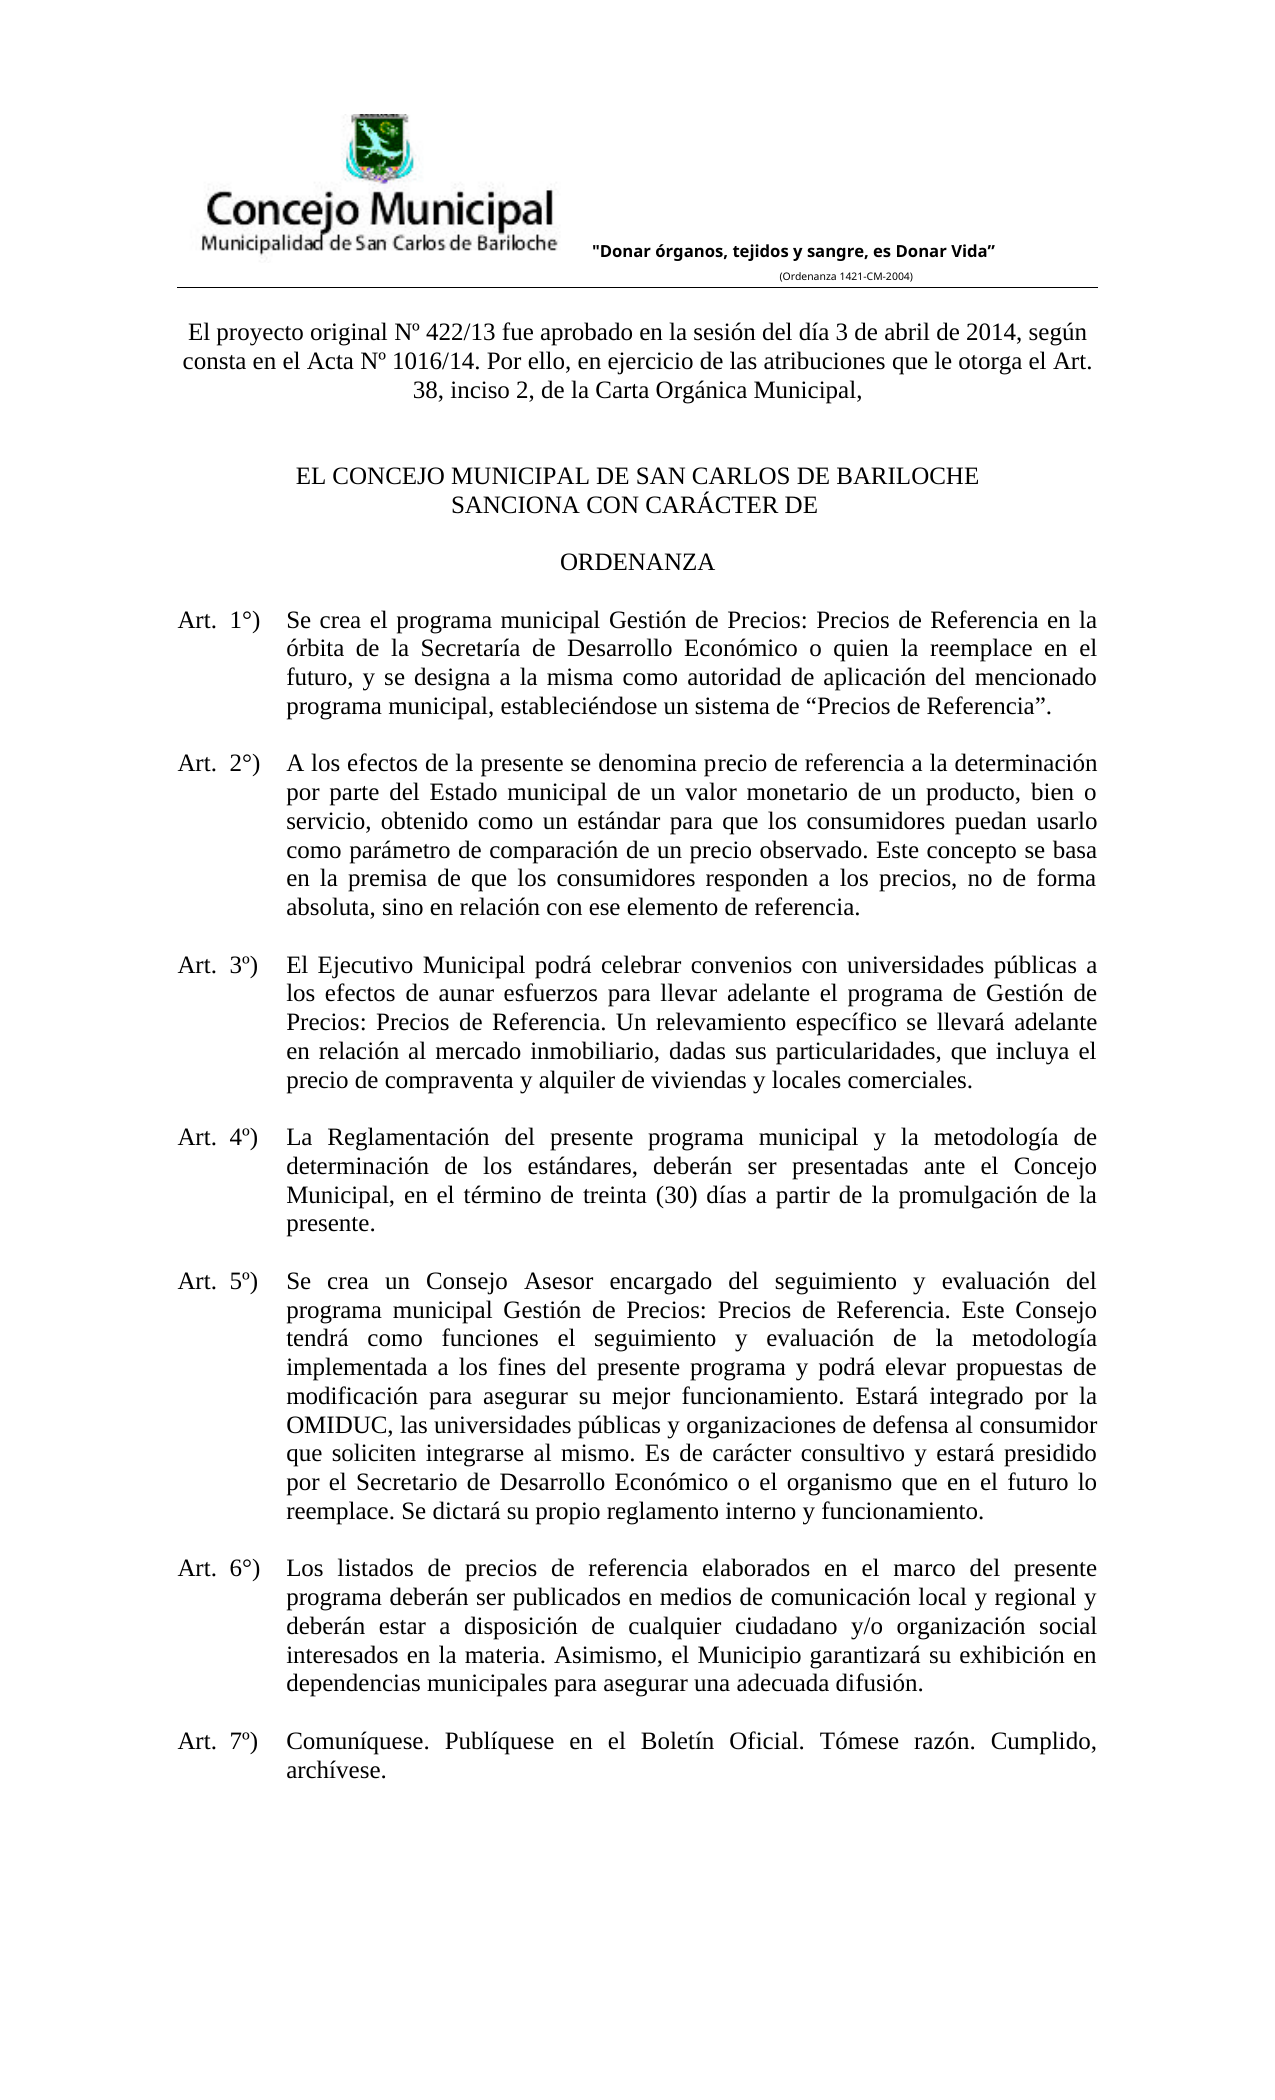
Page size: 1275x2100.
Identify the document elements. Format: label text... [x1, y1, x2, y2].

table_cell Art. 6°) [170, 1554, 279, 1726]
text SANCIONA CON CARÁCTER DE [177, 490, 1098, 518]
table_cell Art. 3º) [170, 950, 279, 1122]
table_cell A los efectos de la presente se denomina precio de referencia a la determinación por parte del Estado municipal de un valor monetario de un producto, bien o servicio, obtenido como un estándar para que los consumidores puedan usarlo como parámetro de comparación de un precio observado. Este concepto se basa en la premisa de que los consumidores responden a los precios, no de forma absoluta, sino en relación con ese elemento de referencia. [279, 749, 1105, 950]
table_cell Art. 2°) [170, 749, 279, 950]
table_cell La Reglamentación del presente programa municipal y la metodología de determinación de los estándares, deberán ser presentadas ante el Concejo Municipal, en el término de treinta (30) días a partir de la promulgación de la presente. [279, 1122, 1105, 1266]
table_cell El Ejecutivo Municipal podrá celebrar convenios con universidades públicas a los efectos de aunar esfuerzos para llevar adelante el programa de Gestión de Precios: Precios de Referencia. Un relevamiento específico se llevará adelante en relación al mercado inmobiliario, dadas sus particularidades, que incluya el precio de compraventa y alquiler de viviendas y locales comerciales. [279, 950, 1105, 1122]
text EL CONCEJO MUNICIPAL DE SAN CARLOS DE BARILOCHE [177, 461, 1098, 490]
text El proyecto original Nº 422/13 fue aprobado en la sesión del día 3 de abril de 2014, según consta en el Acta Nº 1016/14. Por ello, en ejercicio de las atribuciones que le otorga el Art. 38, inciso 2, de la Carta Orgánica Municipal, [177, 317, 1098, 403]
table_cell Art. 7º) [170, 1726, 279, 1783]
table_cell Art. 4º) [170, 1122, 279, 1266]
table_cell Se crea un Consejo Asesor encargado del seguimiento y evaluación del programa municipal Gestión de Precios: Precios de Referencia. Este Consejo tendrá como funciones el seguimiento y evaluación de la metodología implementada a los fines del presente programa y podrá elevar propuestas de modificación para asegurar su mejor funcionamiento. Estará integrado por la OMIDUC, las universidades públicas y organizaciones de defensa al consumidor que soliciten integrarse al mismo. Es de carácter consultivo y estará presidido por el Secretario de Desarrollo Económico o el organismo que en el futuro lo reemplace. Se dictará su propio reglamento interno y funcionamiento. [279, 1266, 1105, 1553]
table_cell Comuníquese. Publíquese en el Boletín Oficial. Tómese razón. Cumplido, archívese. [279, 1726, 1105, 1783]
table_cell Los listados de precios de referencia elaborados en el marco del presente programa deberán ser publicados en medios de comunicación local y regional y deberán estar a disposición de cualquier ciudadano y/o organización social interesados en la materia. Asimismo, el Municipio garantizará su exhibición en dependencias municipales para asegurar una adecuada difusión. [279, 1554, 1105, 1726]
table_header Art. 1°) [170, 605, 279, 748]
table_header Se crea el programa municipal Gestión de Precios: Precios de Referencia en la órbita de la Secretaría de Desarrollo Económico o quien la reemplace en el futuro, y se designa a la misma como autoridad de aplicación del mencionado programa municipal, estableciéndose un sistema de “Precios de Referencia”. [279, 605, 1105, 748]
picture [177, 114, 589, 264]
table_cell Art. 5º) [170, 1266, 279, 1553]
text ORDENANZA [177, 547, 1098, 576]
